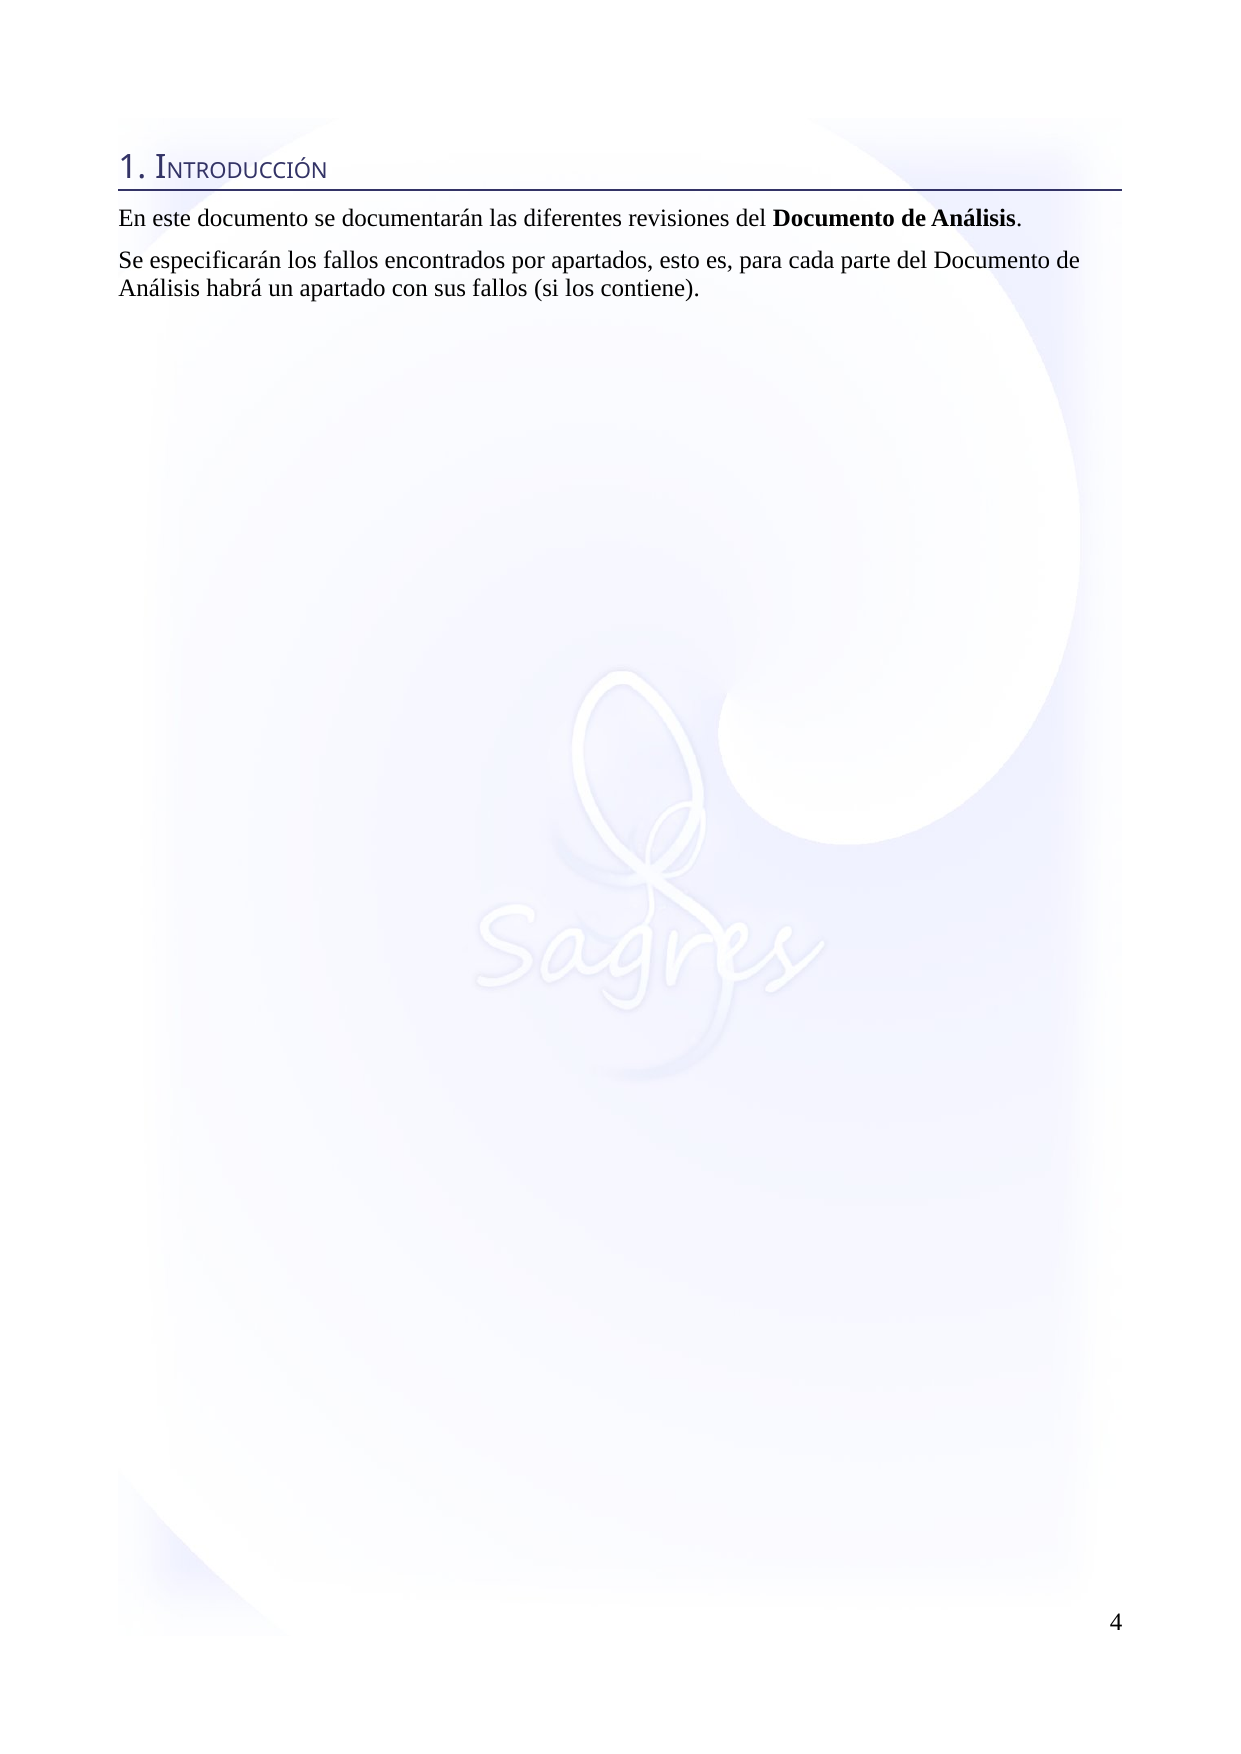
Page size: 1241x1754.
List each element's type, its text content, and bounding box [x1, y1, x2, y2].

picture [118, 302, 1122, 1636]
subtitle 1. Introducción [118, 143, 1122, 189]
text En este documento se documentarán las diferentes revisiones del Documento de Análisis. [118, 203, 1122, 232]
text Se especificarán los fallos encontrados por apartados, esto es, para cada parte del Documento de Análisis habrá un apartado con sus fallos (si los contiene). [118, 245, 1122, 302]
picture [118, 232, 1122, 245]
picture [118, 118, 1122, 143]
picture [118, 191, 1122, 203]
